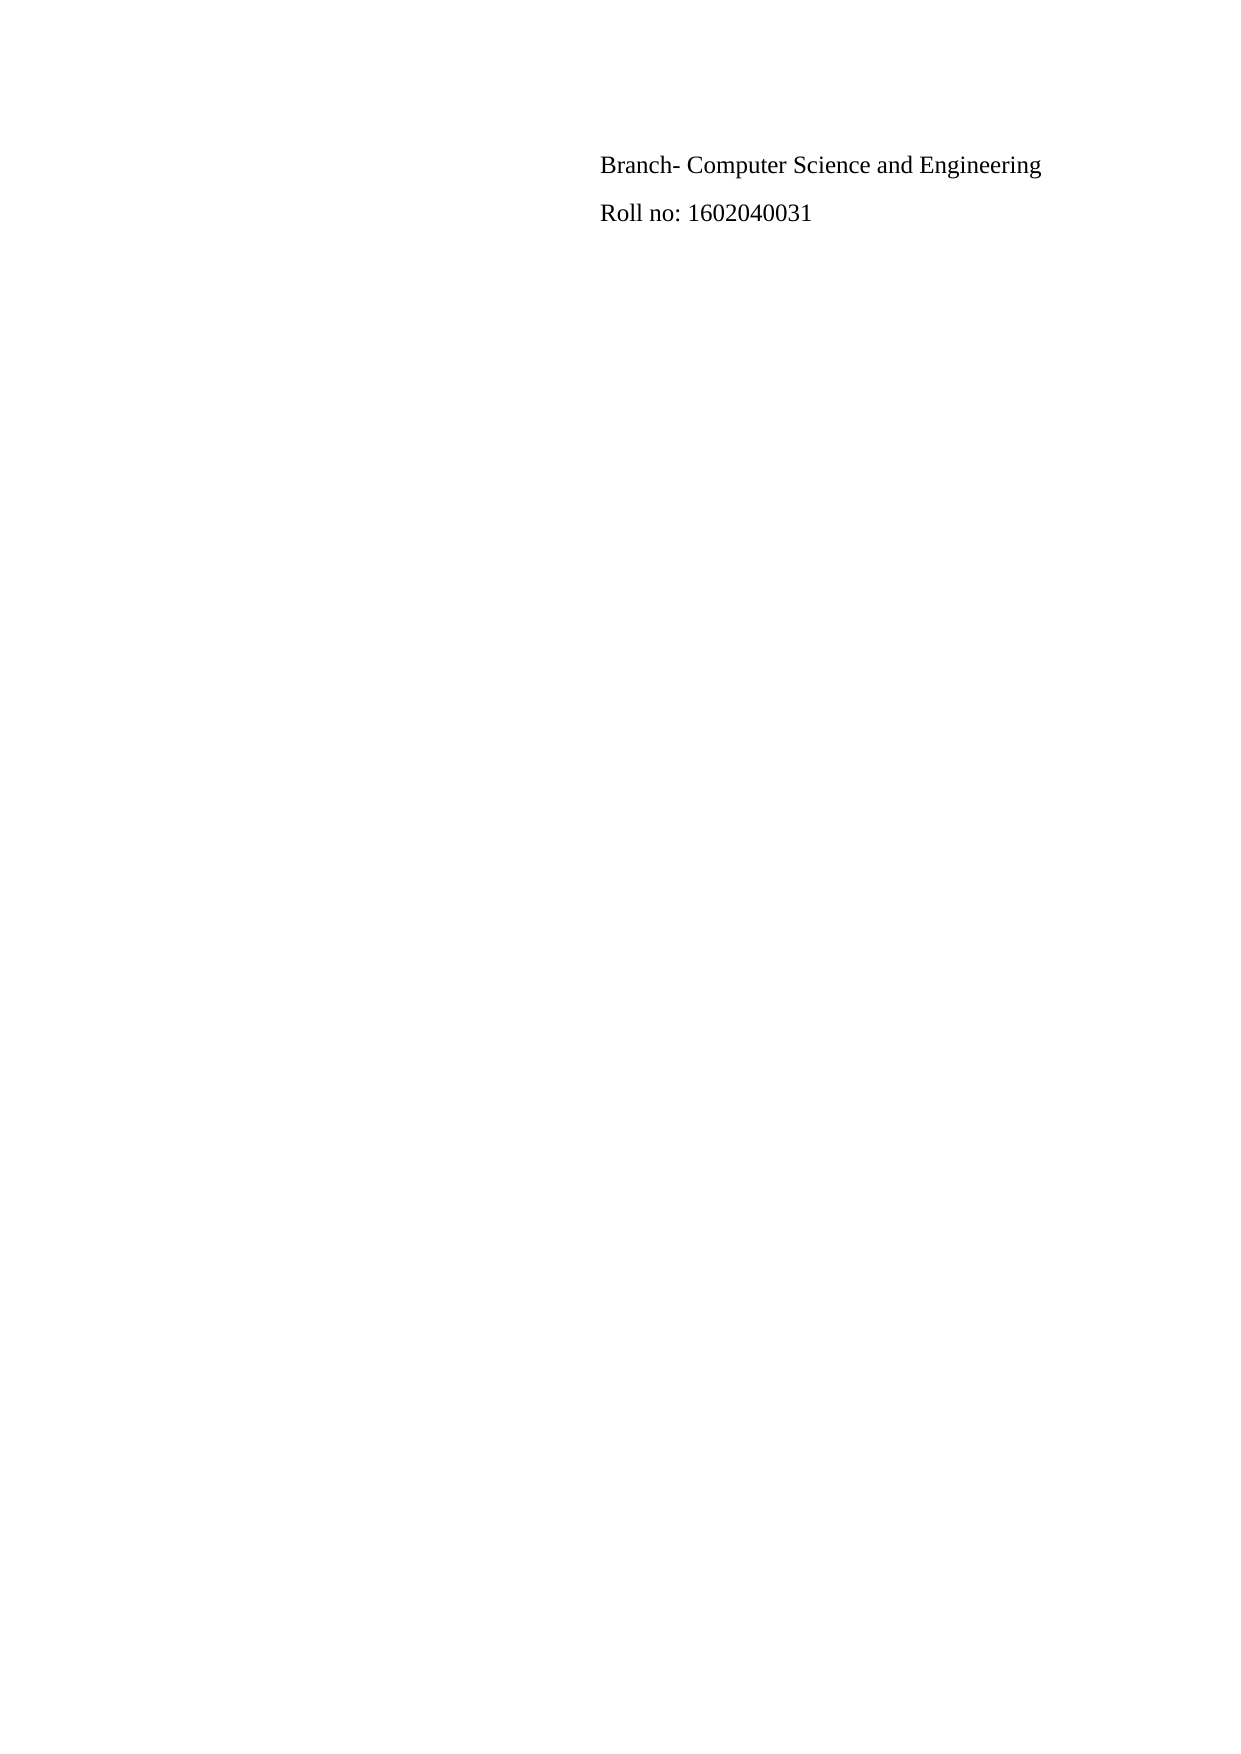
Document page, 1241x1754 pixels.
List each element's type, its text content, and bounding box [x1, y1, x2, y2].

text Roll no: 1602040031 [150, 198, 1090, 226]
text Branch- Computer Science and Engineering [150, 150, 1090, 179]
